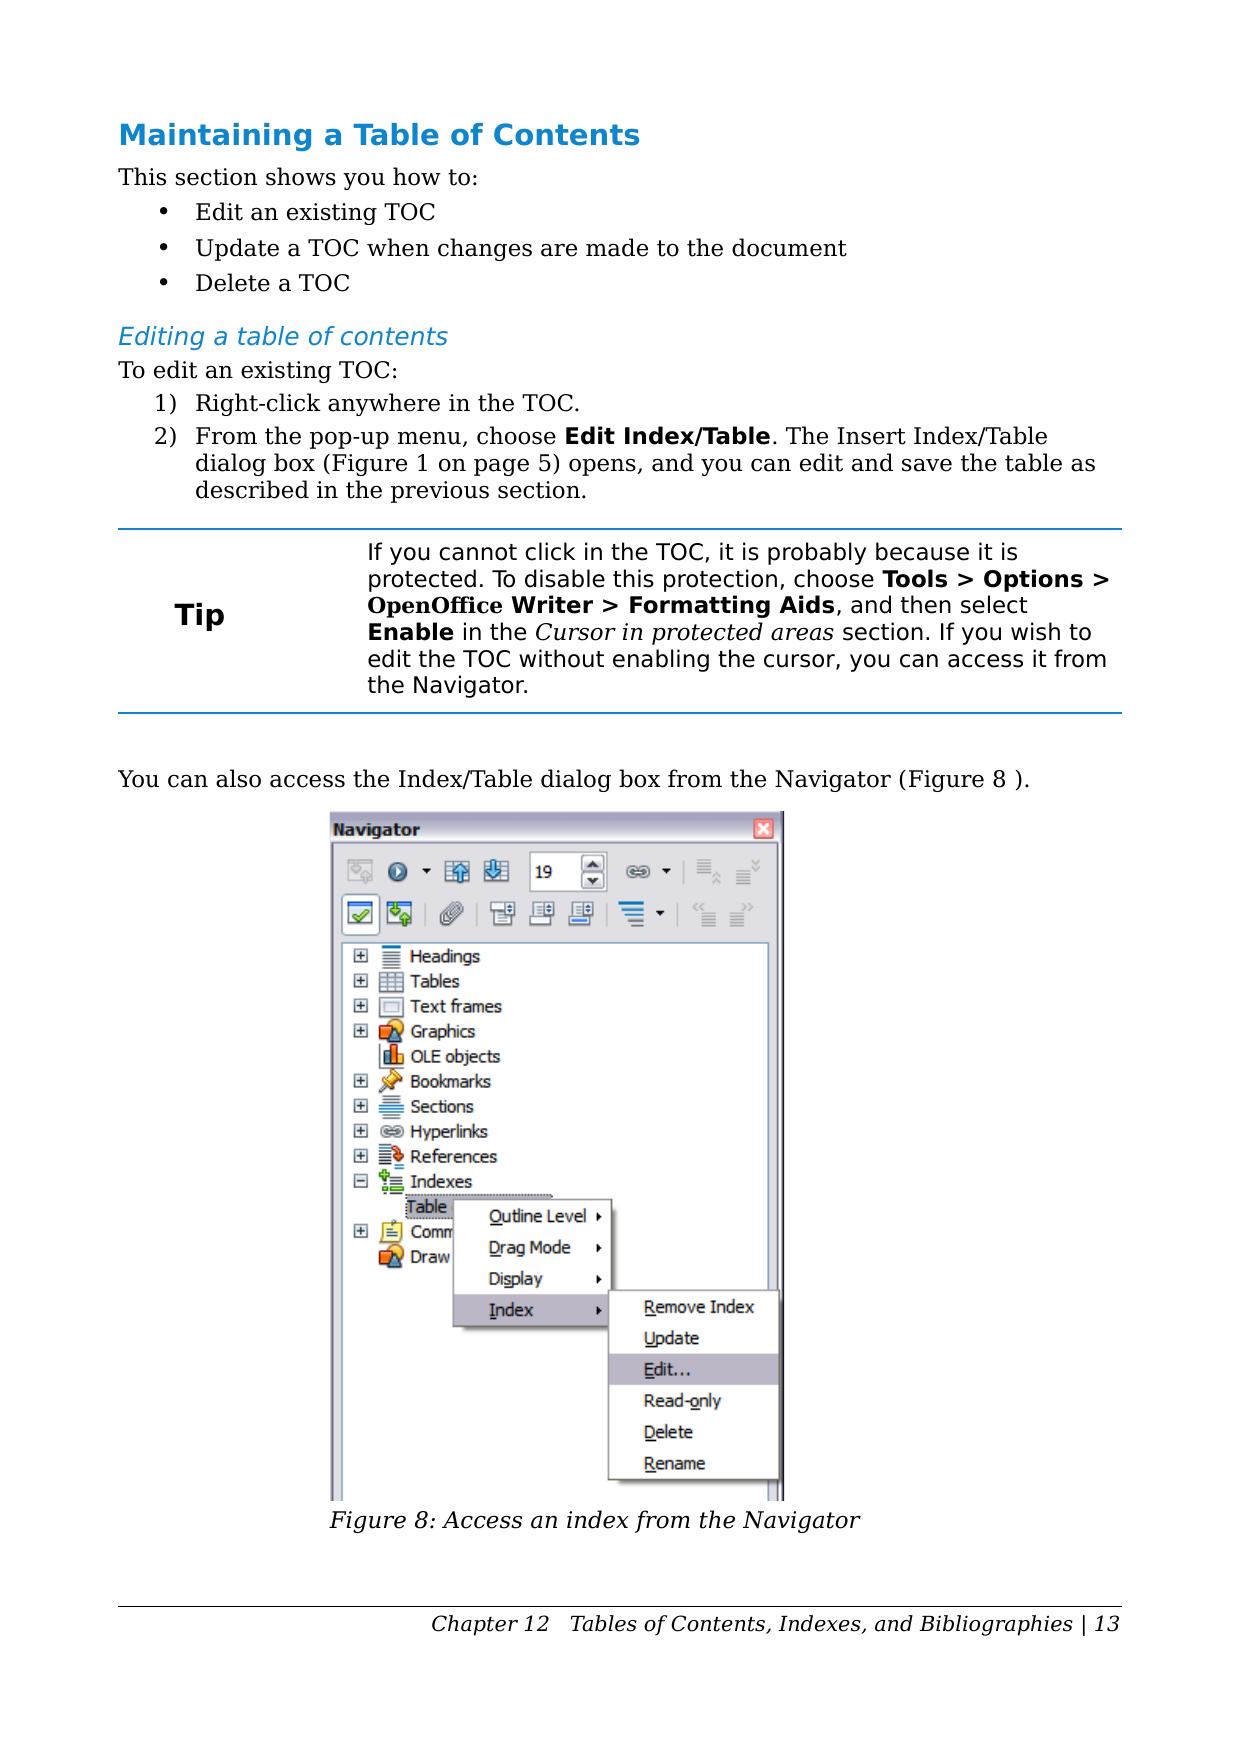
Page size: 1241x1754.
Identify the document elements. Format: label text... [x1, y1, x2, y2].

list Delete a TOC [156, 268, 1122, 298]
subtitle Editing a table of contents [118, 322, 1122, 351]
subtitle Maintaining a Table of Contents [118, 118, 1122, 152]
list Right-click anywhere in the TOC. [177, 391, 1122, 417]
list This section shows you how to: [118, 164, 1122, 191]
text Figure 8: Access an index from the Navigator [329, 1507, 911, 1534]
list Edit an existing TOC [156, 198, 1122, 227]
table_header Tip [118, 530, 281, 712]
list From the pop-up menu, choose Edit Index/Table. The Insert Index/Table dialog box (Figure 1 on page 5) opens, and you can edit and save the table as described in the previous section. [177, 423, 1122, 503]
table_header If you cannot click in the TOC, it is probably because it is protected. To disable this protection, choose Tools > Options > OpenOffice Writer > Formatting Aids, and then select Enable in the Cursor in protected areas section. If you wish to edit the TOC without enabling the cursor, you can access it from the Navigator. [281, 530, 1122, 712]
picture [329, 811, 785, 1501]
list You can also access the Index/Table dialog box from the Navigator (Figure 8 ). [118, 766, 1122, 793]
list To edit an existing TOC: [118, 357, 1122, 384]
list Update a TOC when changes are made to the document [156, 233, 1122, 262]
